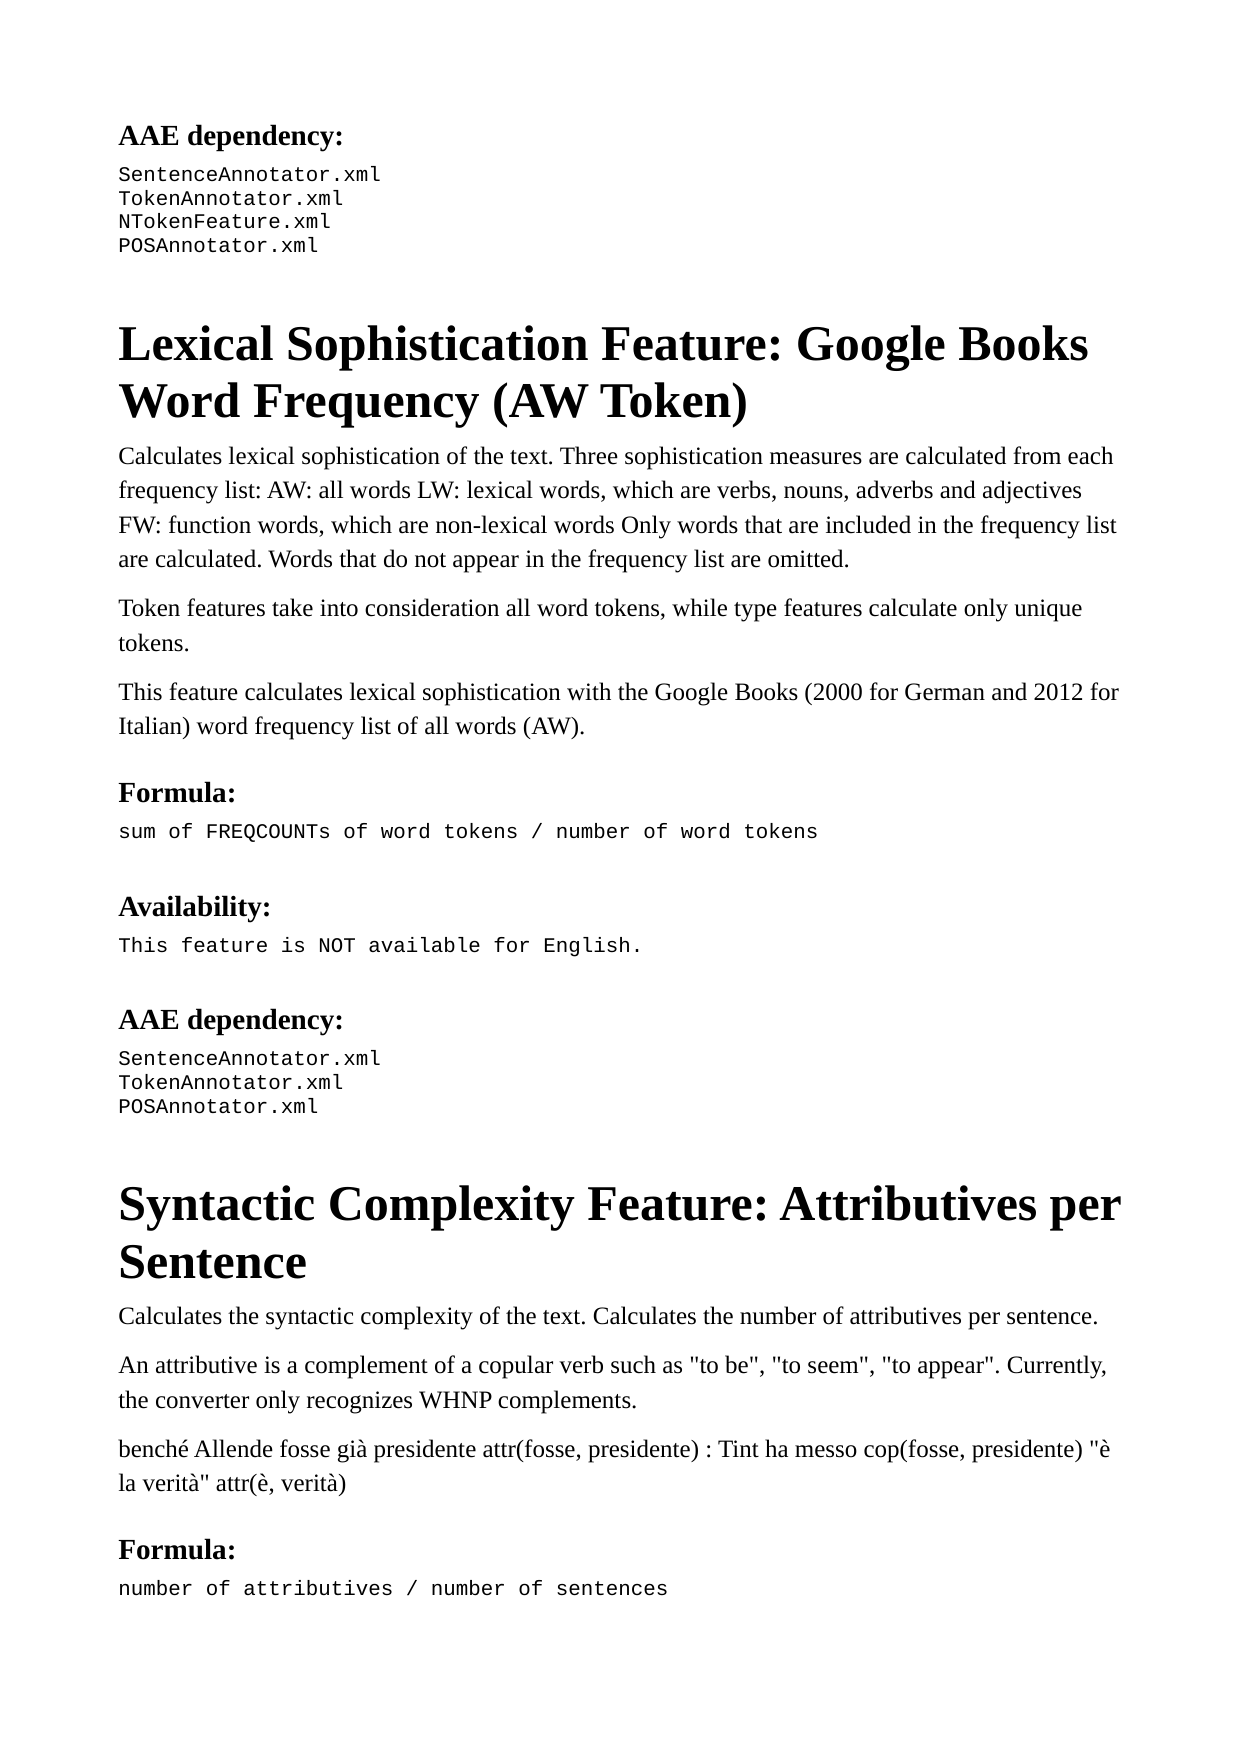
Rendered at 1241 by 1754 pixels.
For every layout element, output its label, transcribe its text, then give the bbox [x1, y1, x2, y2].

text TokenAnnotator.xml [118, 188, 1122, 211]
text An attributive is a complement of a copular verb such as "to be", "to seem", "to appear". Currently, the converter only recognizes WHNP complements. [118, 1350, 1122, 1414]
text TokenAnnotator.xml [118, 1072, 1122, 1096]
text Calculates lexical sophistication of the text. Three sophistication measures are calculated from each frequency list: AW: all words LW: lexical words, which are verbs, nouns, adverbs and adjectives FW: function words, which are non-lexical words Only words that are included in the frequency list are calculated. Words that do not appear in the frequency list are omitted. [118, 441, 1122, 573]
text This feature calculates lexical sophistication with the Google Books (2000 for German and 2012 for Italian) word frequency list of all words (AW). [118, 677, 1122, 740]
text This feature is NOT available for English. [118, 935, 1122, 958]
subtitle Syntactic Complexity Feature: Attributives per Sentence [118, 1174, 1122, 1289]
text Token features take into consideration all word tokens, while type features calculate only unique tokens. [118, 593, 1122, 656]
subtitle AAE dependency: [118, 1002, 1122, 1036]
text benché Allende fosse già presidente attr(fosse, presidente) : Tint ha messo cop(fosse, presidente) "è la verità" attr(è, verità) [118, 1434, 1122, 1497]
text number of attributives / number of sentences [118, 1578, 1122, 1602]
text SentenceAnnotator.xml [118, 1048, 1122, 1072]
text POSAnnotator.xml [118, 1096, 1122, 1119]
text POSAnnotator.xml [118, 235, 1122, 259]
text sum of FREQCOUNTs of word tokens / number of word tokens [118, 821, 1122, 844]
subtitle Lexical Sophistication Feature: Google Books Word Frequency (AW Token) [118, 313, 1122, 428]
text NTokenFeature.xml [118, 211, 1122, 235]
text Calculates the syntactic complexity of the text. Calculates the number of attributives per sentence. [118, 1301, 1122, 1330]
subtitle Formula: [118, 775, 1122, 808]
subtitle Formula: [118, 1532, 1122, 1566]
text SentenceAnnotator.xml [118, 164, 1122, 188]
subtitle AAE dependency: [118, 118, 1122, 152]
subtitle Availability: [118, 889, 1122, 922]
